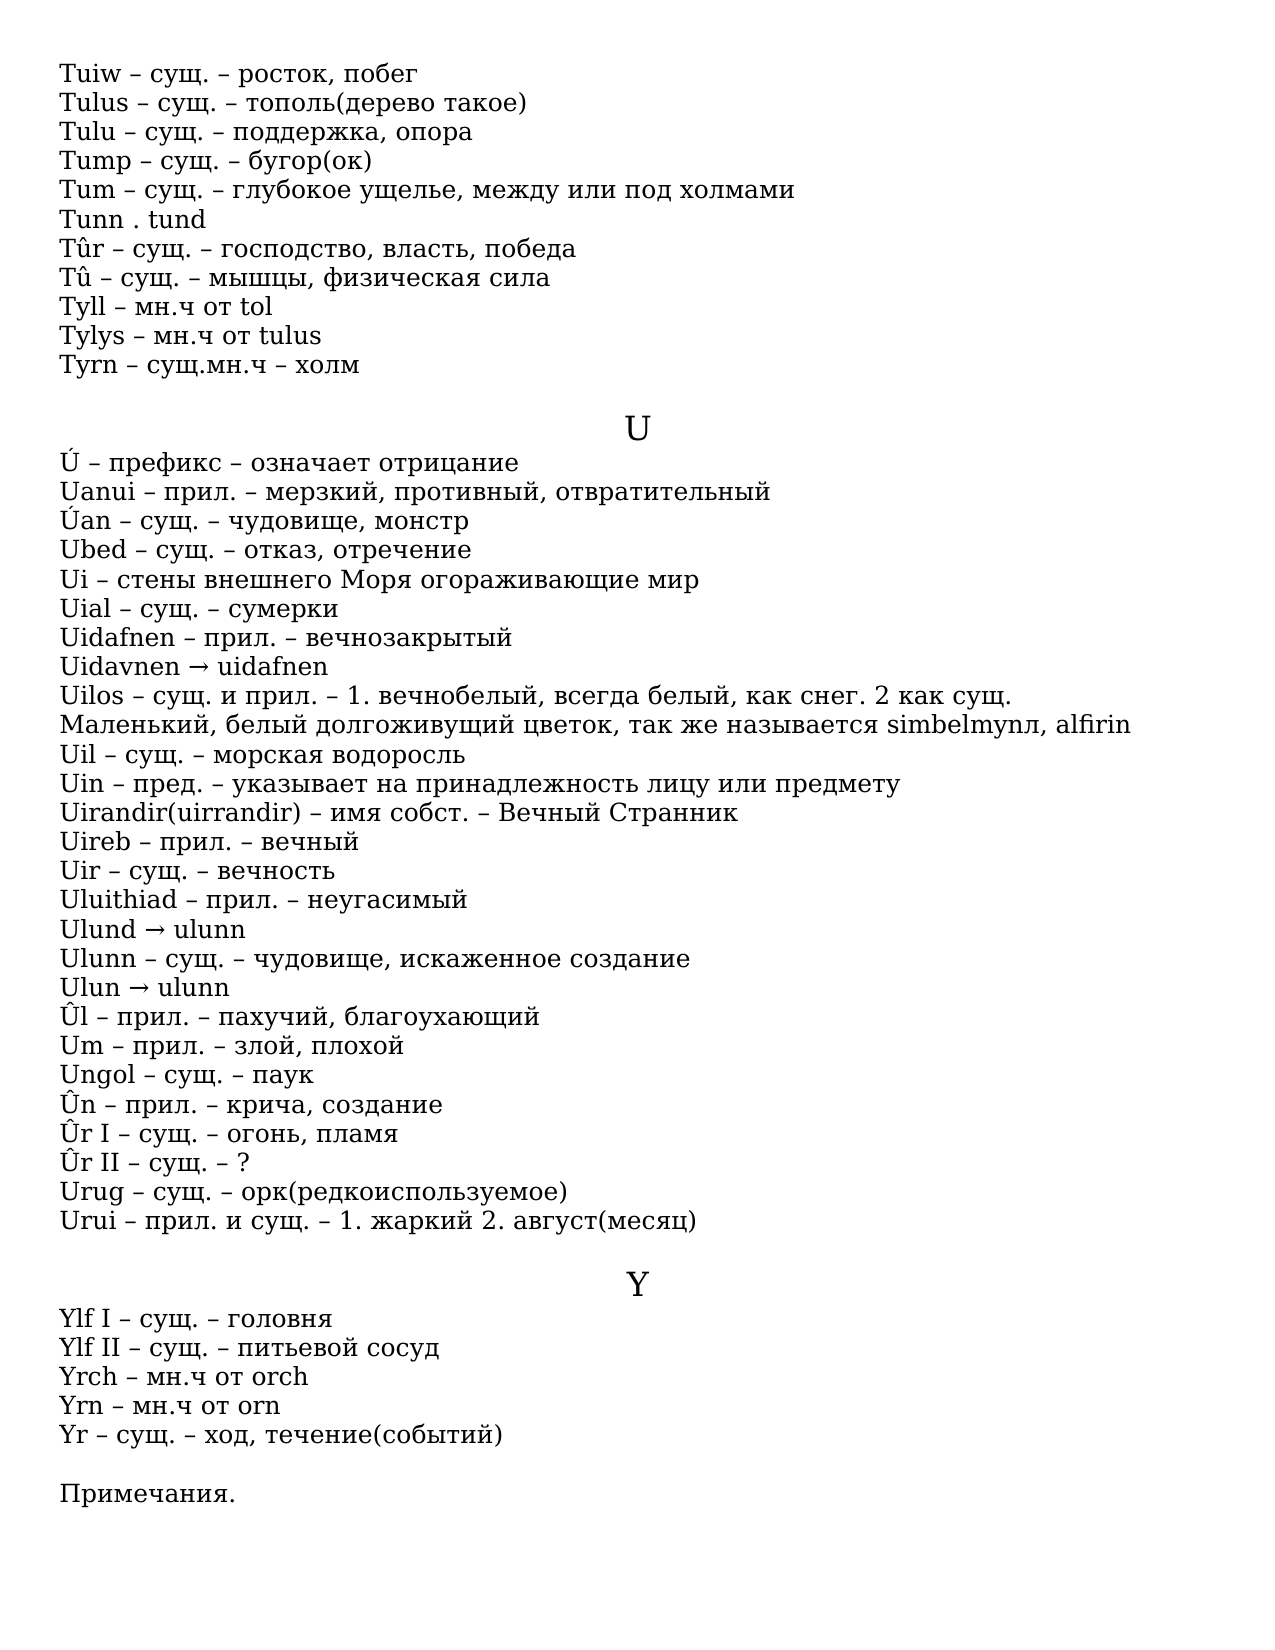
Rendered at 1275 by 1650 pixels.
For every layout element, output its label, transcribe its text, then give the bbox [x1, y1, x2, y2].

text Uidavnen → uidafnen [59, 652, 1216, 681]
text Y [59, 1265, 1216, 1304]
text Uireb – прил. – вечный [59, 827, 1216, 856]
text Tuiw – сущ. – росток, побег [59, 59, 1216, 88]
text Uanui – прил. – мерзкий, противный, отвратительный [59, 477, 1216, 506]
text Uial – сущ. – сумерки [59, 594, 1216, 623]
text Uilos – сущ. и прил. – 1. вечнобелый, всегда белый, как снег. 2 как сущ. [59, 681, 1216, 711]
text Uidafnen – прил. – вечнозакрытый [59, 623, 1216, 652]
text Ubed – сущ. – отказ, отречение [59, 536, 1216, 565]
text Маленький, белый долгоживущий цветок, так же называется simbelmynл, alfirin [59, 711, 1216, 740]
text Tû – сущ. – мышцы, физическая сила [59, 263, 1216, 292]
text Urug – сущ. – орк(редкоиспользуемое) [59, 1177, 1216, 1206]
text Ûr I – сущ. – огонь, пламя [59, 1119, 1216, 1148]
text Tyrn – сущ.мн.ч – холм [59, 351, 1216, 380]
text Urui – прил. и сущ. – 1. жаркий 2. август(месяц) [59, 1206, 1216, 1236]
text Ylf II – сущ. – питьевой сосуд [59, 1333, 1216, 1362]
text Ûl – прил. – пахучий, благоухающий [59, 1002, 1216, 1031]
text Tylys – мн.ч от tulus [59, 322, 1216, 351]
text Tulus – сущ. – тополь(дерево такое) [59, 88, 1216, 117]
text Ylf I – сущ. – головня [59, 1304, 1216, 1333]
text Tump – сущ. – бугор(ок) [59, 147, 1216, 176]
text Ú – префикс – означает отрицание [59, 448, 1216, 477]
text Tûr – сущ. – господство, власть, победа [59, 234, 1216, 263]
text Uir – сущ. – вечность [59, 856, 1216, 886]
text Tunn . tund [59, 205, 1216, 234]
text Úan – сущ. – чудовище, монстр [59, 506, 1216, 536]
text Ui – стены внешнего Моря огораживающие мир [59, 565, 1216, 594]
text Uil – сущ. – морская водоросль [59, 740, 1216, 769]
text Yrn – мн.ч от orn [59, 1391, 1216, 1421]
text Ûn – прил. – крича, создание [59, 1090, 1216, 1119]
text Uin – пред. – указывает на принадлежность лицу или предмету [59, 769, 1216, 798]
text Ûr II – сущ. – ? [59, 1148, 1216, 1177]
text Ungol – сущ. – паук [59, 1061, 1216, 1090]
text U [59, 409, 1216, 448]
text Tyll – мн.ч от tol [59, 292, 1216, 322]
text Ulun → ulunn [59, 973, 1216, 1002]
text Um – прил. – злой, плохой [59, 1031, 1216, 1061]
text Yrch – мн.ч от orch [59, 1362, 1216, 1391]
text Yr – сущ. – ход, течение(событий) [59, 1421, 1216, 1450]
text Ulunn – сущ. – чудовище, искаженное создание [59, 944, 1216, 973]
text Примечания. [59, 1479, 1216, 1508]
text Tulu – сущ. – поддержка, опора [59, 117, 1216, 147]
text Uluithiad – прил. – неугасимый [59, 886, 1216, 915]
text Tum – сущ. – глубокое ущелье, между или под холмами [59, 176, 1216, 205]
text Uirandir(uirrandir) – имя собст. – Вечный Странник [59, 798, 1216, 827]
text Ulund → ulunn [59, 915, 1216, 944]
